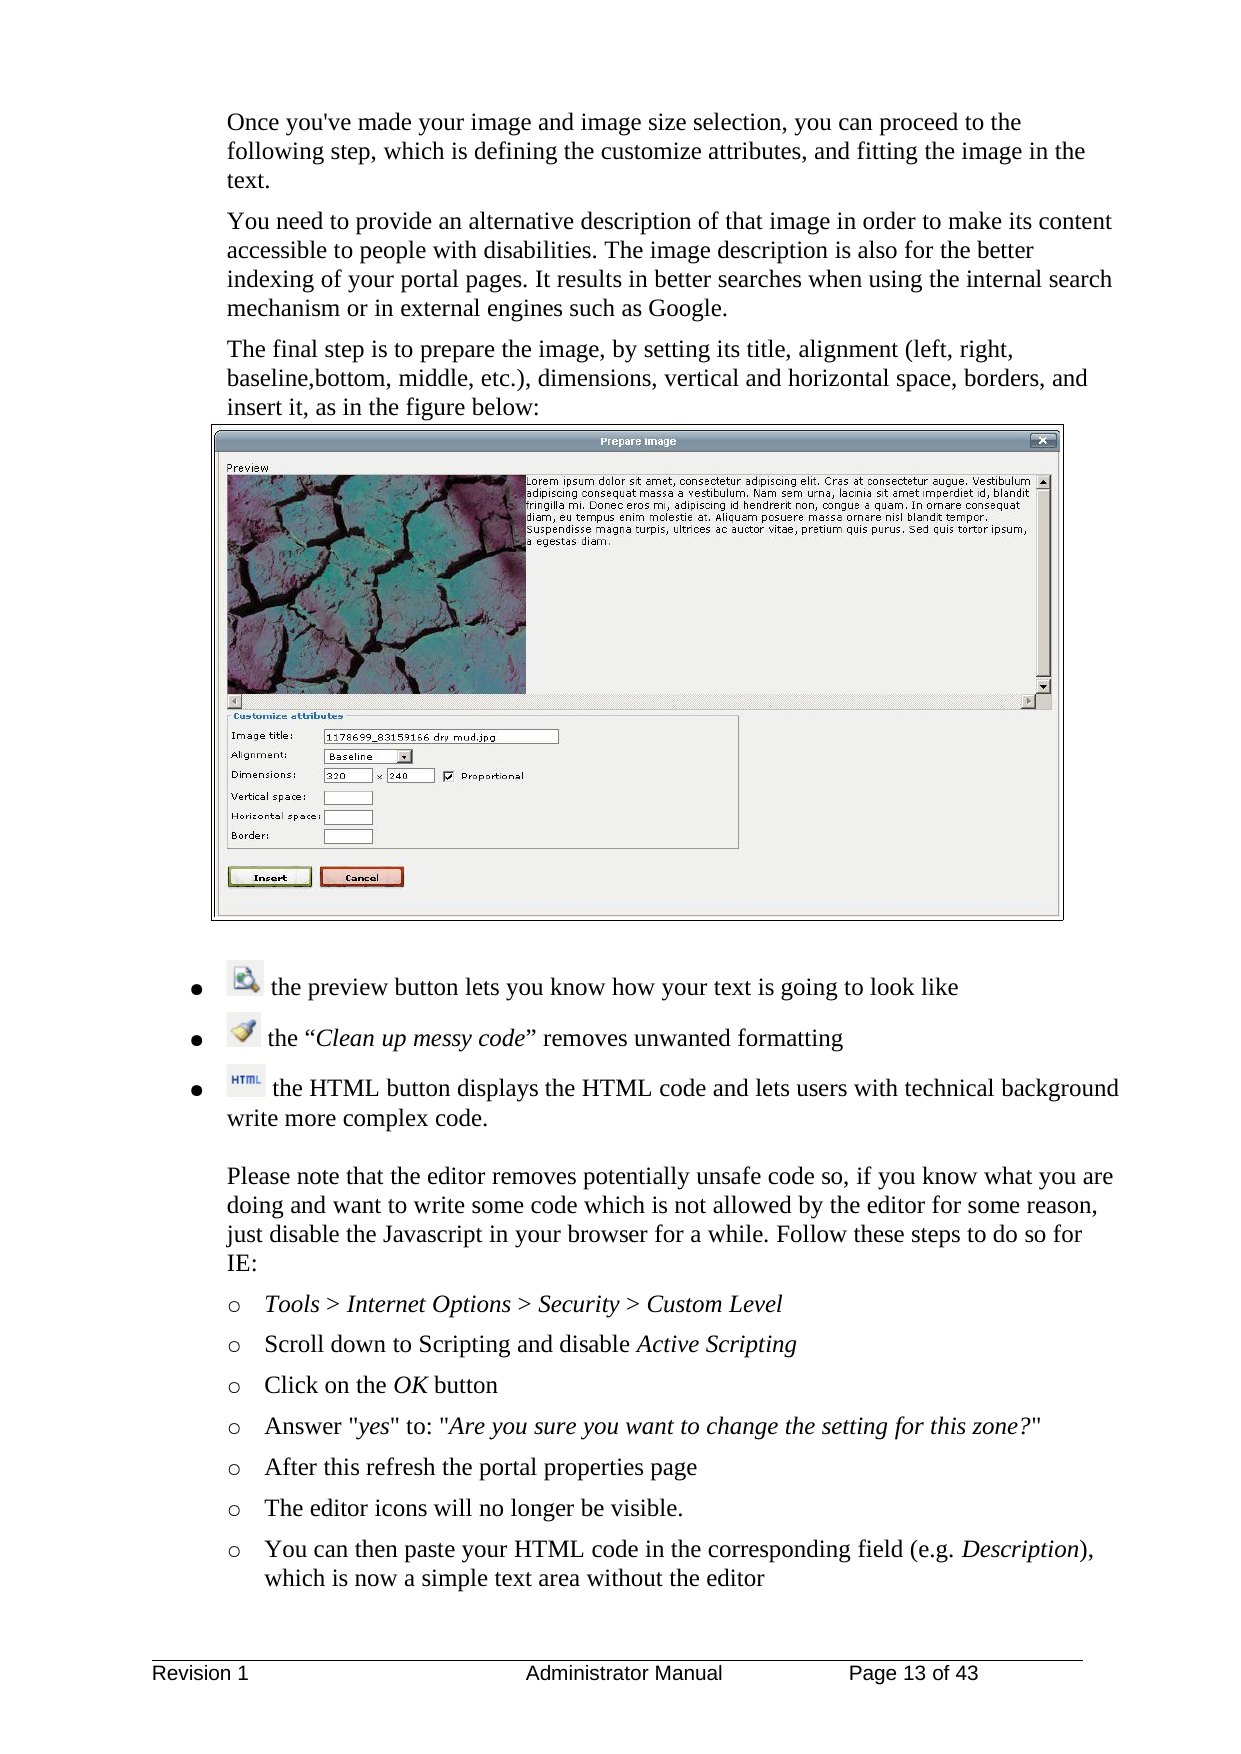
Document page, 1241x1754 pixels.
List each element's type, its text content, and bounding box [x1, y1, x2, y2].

list the HTML button displays the HTML code and lets users with technical background write more complex code. Please note that the editor removes potentially unsafe code so, if you know what you are doing and want to write some code which is not allowed by the editor for some reason, just disable the Javascript in your browser for a while. Follow these steps to do so for IE: [189, 1064, 1120, 1277]
picture [226, 1064, 266, 1097]
list You can then paste your HTML code in the corresponding field (e.g. Description), which is now a simple text area without the editor [227, 1533, 1120, 1592]
picture [214, 426, 1060, 917]
list Scroll down to Scripting and disable Active Scripting [227, 1329, 1120, 1358]
list Answer "yes" to: "Are you sure you want to change the setting for this zone?" [227, 1411, 1120, 1440]
list Once you've made your image and image size selection, you can proceed to the following step, which is defining the customize attributes, and fitting the image in the text. [189, 107, 1120, 194]
list Click on the OK button [227, 1370, 1120, 1399]
list the preview button lets you know how your text is going to look like [189, 961, 1120, 1001]
picture [226, 1012, 261, 1047]
picture [226, 960, 264, 996]
list The editor icons will no longer be visible. [227, 1493, 1120, 1522]
list the “Clean up messy code” removes unwanted formatting [189, 1012, 1120, 1052]
list The final step is to prepare the image, by setting its title, alignment (left, right, baseline,bottom, middle, etc.), dimensions, vertical and horizontal space, borders, and insert it, as in the figure below: [189, 334, 1120, 421]
list After this refresh the portal properties page [227, 1452, 1120, 1481]
list Tools > Internet Options > Security > Custom Level [227, 1288, 1120, 1318]
list You need to provide an alternative description of that image in order to make its content accessible to people with disabilities. The image description is also for the better indexing of your portal pages. It results in better searches when using the internal search mechanism or in external engines such as Google. [189, 206, 1120, 322]
